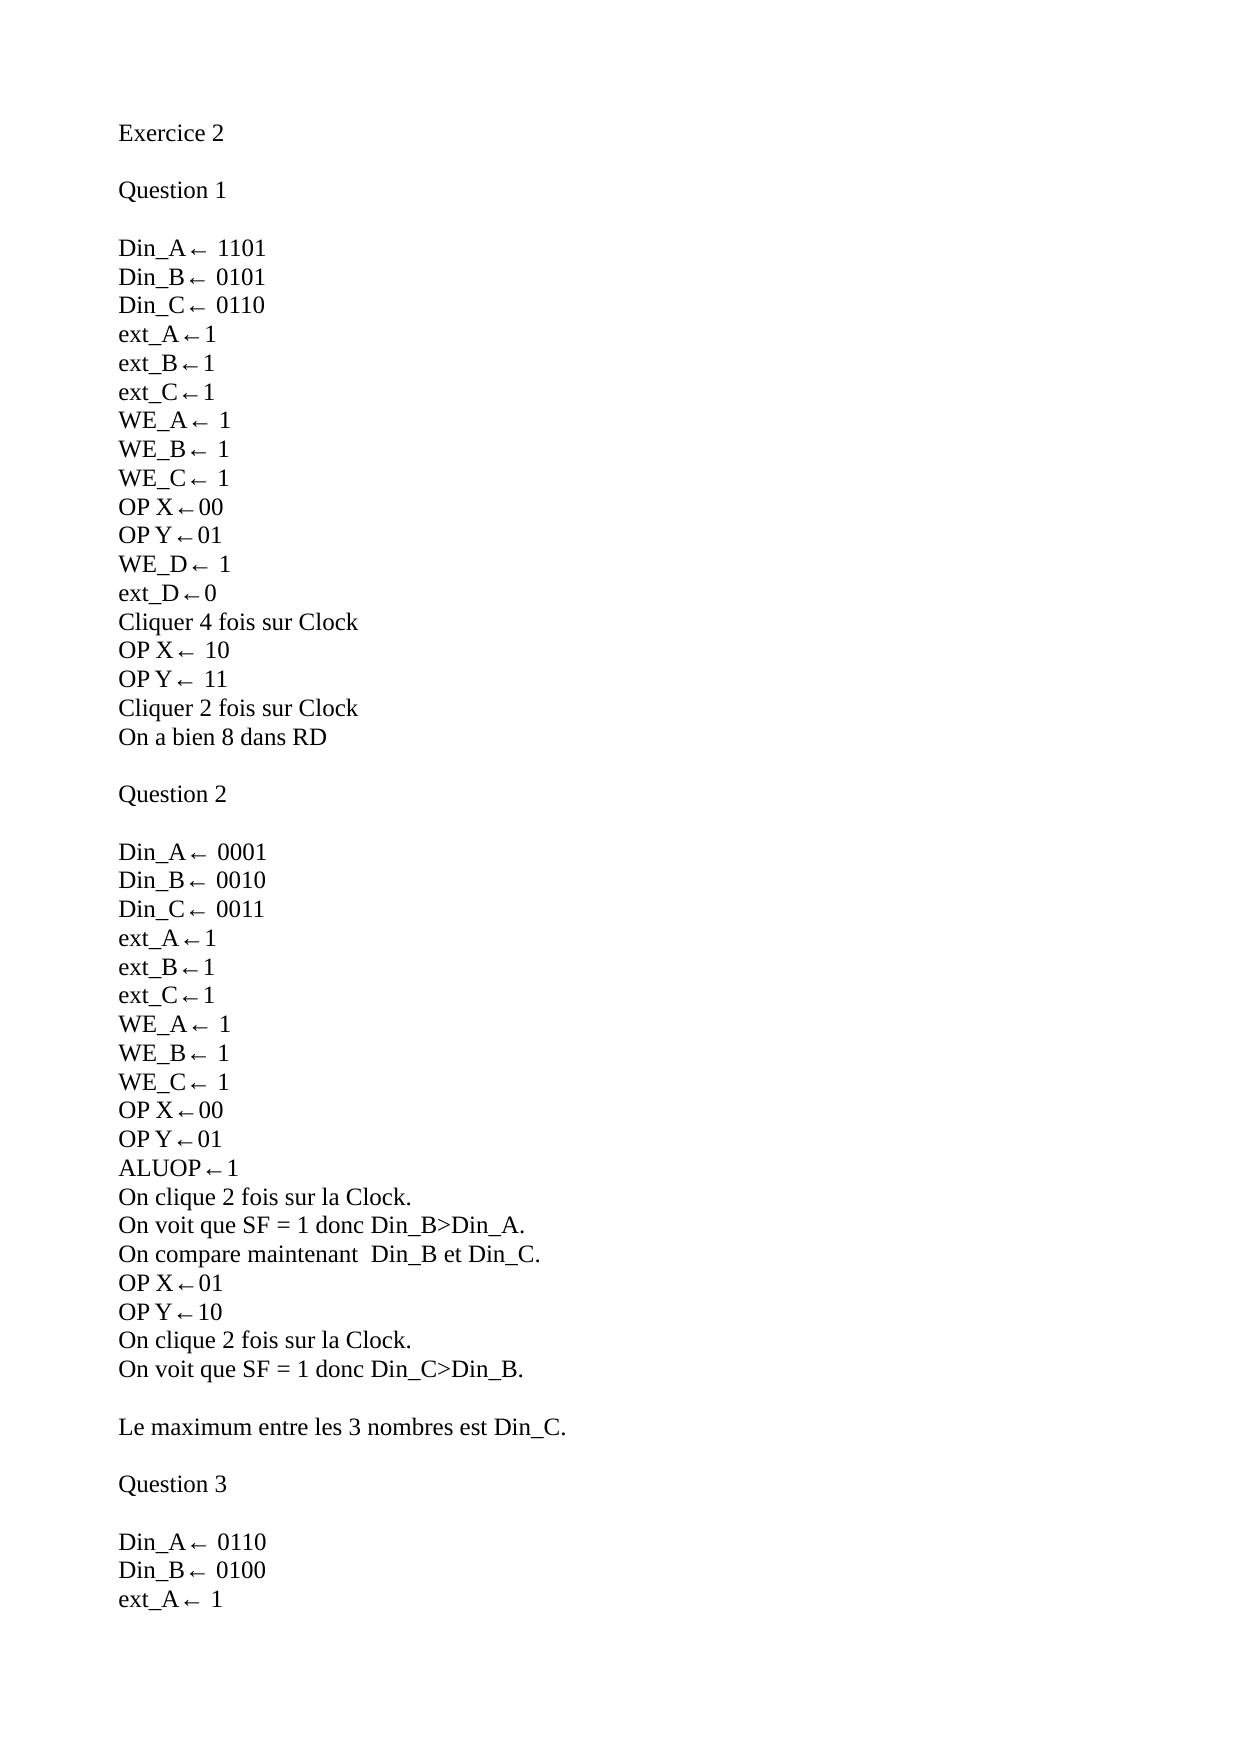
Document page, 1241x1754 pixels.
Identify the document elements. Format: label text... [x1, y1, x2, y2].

text Din_C← 0011 [118, 894, 1122, 923]
text On voit que SF = 1 donc Din_B>Din_A. [118, 1211, 1122, 1239]
text On compare maintenant Din_B et Din_C. [118, 1239, 1122, 1268]
text OP Y←10 [118, 1297, 1122, 1326]
text ext_A← 1 [118, 1584, 1122, 1613]
text OP X← 10 [118, 636, 1122, 664]
text Exercice 2 [118, 118, 1122, 147]
text Cliquer 2 fois sur Clock [118, 693, 1122, 722]
text ext_A←1 [118, 319, 1122, 348]
text ext_C←1 [118, 981, 1122, 1009]
text Din_B← 0010 [118, 866, 1122, 894]
text ext_A←1 [118, 923, 1122, 952]
text WE_A← 1 [118, 1009, 1122, 1038]
text OP X←01 [118, 1268, 1122, 1297]
text OP X←00 [118, 492, 1122, 521]
text OP Y←01 [118, 1124, 1122, 1153]
text WE_D← 1 [118, 549, 1122, 578]
text ext_D←0 [118, 578, 1122, 607]
text Question 1 [118, 176, 1122, 204]
text ext_B←1 [118, 952, 1122, 981]
text WE_B← 1 [118, 1038, 1122, 1067]
text OP X←00 [118, 1096, 1122, 1124]
text WE_A← 1 [118, 406, 1122, 434]
text ext_B←1 [118, 348, 1122, 377]
text WE_B← 1 [118, 434, 1122, 463]
text ext_C←1 [118, 377, 1122, 406]
text OP Y← 11 [118, 664, 1122, 693]
text On clique 2 fois sur la Clock. [118, 1326, 1122, 1354]
text OP Y←01 [118, 521, 1122, 549]
text On clique 2 fois sur la Clock. [118, 1182, 1122, 1211]
text On a bien 8 dans RD [118, 722, 1122, 751]
text Question 2 [118, 779, 1122, 808]
text Din_B← 0101 [118, 262, 1122, 291]
text WE_C← 1 [118, 463, 1122, 492]
text ALUOP←1 [118, 1153, 1122, 1182]
text On voit que SF = 1 donc Din_C>Din_B. [118, 1354, 1122, 1383]
text WE_C← 1 [118, 1067, 1122, 1096]
text Din_B← 0100 [118, 1556, 1122, 1584]
text Din_A← 1101 [118, 233, 1122, 262]
text Le maximum entre les 3 nombres est Din_C. [118, 1412, 1122, 1441]
text Din_C← 0110 [118, 291, 1122, 319]
text Din_A← 0001 [118, 837, 1122, 866]
text Din_A← 0110 [118, 1527, 1122, 1556]
text Question 3 [118, 1469, 1122, 1498]
text Cliquer 4 fois sur Clock [118, 607, 1122, 636]
